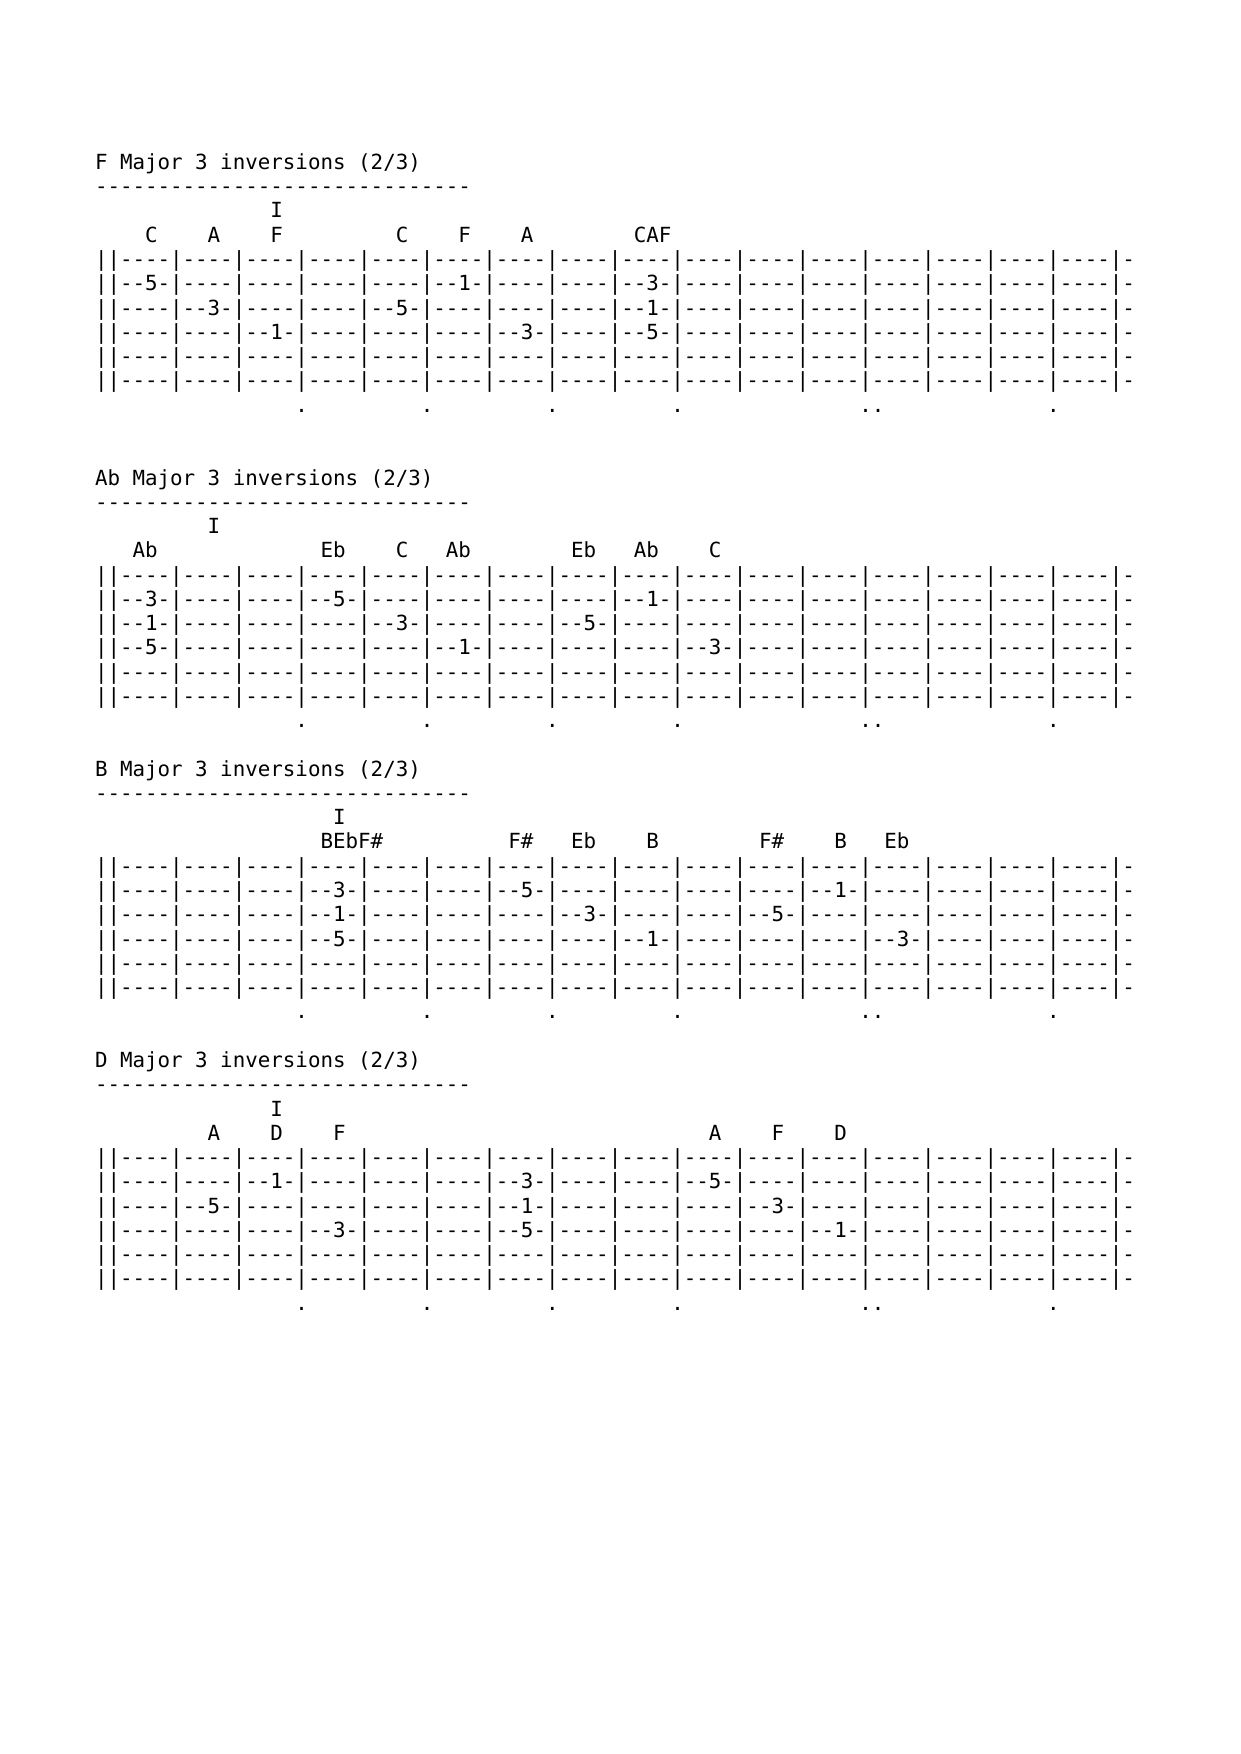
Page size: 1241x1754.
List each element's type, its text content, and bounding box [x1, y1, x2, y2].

text ||--5-|----|----|----|----|--1-|----|----|--3-|----|----|----|----|----|----|----|- [95, 271, 1146, 296]
text . . . . .. . [95, 708, 1146, 732]
text ||--1-|----|----|----|--3-|----|----|--5-|----|----|----|----|----|----|----|----|- [95, 611, 1146, 635]
text ||----|----|----|----|----|----|----|----|----|----|----|----|----|----|----|----|- [95, 1145, 1146, 1169]
text ||----|--5-|----|----|----|----|--1-|----|----|----|--3-|----|----|----|----|----|- [95, 1194, 1146, 1218]
text ||----|----|--1-|----|----|----|--3-|----|----|--5-|----|----|----|----|----|----|- [95, 1169, 1146, 1194]
text I [95, 805, 1146, 829]
text ||----|----|----|----|----|----|----|----|----|----|----|----|----|----|----|----|- [95, 660, 1146, 684]
text ------------------------------ [95, 1072, 1146, 1097]
text ||----|----|----|----|----|----|----|----|----|----|----|----|----|----|----|----|- [95, 1266, 1146, 1291]
text ||----|----|--1-|----|----|----|--3-|----|--5-|----|----|----|----|----|----|----|- [95, 320, 1146, 344]
text F Major 3 inversions (2/3) [95, 150, 1146, 174]
text . . . . .. . [95, 1291, 1146, 1315]
text ------------------------------ [95, 174, 1146, 198]
text ||----|----|----|----|----|----|----|----|----|----|----|----|----|----|----|----|- [95, 247, 1146, 271]
text ||----|----|----|----|----|----|----|----|----|----|----|----|----|----|----|----|- [95, 854, 1146, 878]
text A D F A F D [95, 1121, 1146, 1145]
text ||----|----|----|----|----|----|----|----|----|----|----|----|----|----|----|----|- [95, 1242, 1146, 1266]
text ||----|----|----|----|----|----|----|----|----|----|----|----|----|----|----|----|- [95, 344, 1146, 368]
text ||----|----|----|----|----|----|----|----|----|----|----|----|----|----|----|----|- [95, 975, 1146, 999]
text ||--3-|----|----|--5-|----|----|----|----|--1-|----|----|----|----|----|----|----|- [95, 587, 1146, 611]
text ||----|--3-|----|----|--5-|----|----|----|--1-|----|----|----|----|----|----|----|- [95, 296, 1146, 320]
text I [95, 1097, 1146, 1121]
text Ab Major 3 inversions (2/3) [95, 466, 1146, 490]
text . . . . .. . [95, 393, 1146, 417]
text I [95, 198, 1146, 223]
text I [95, 514, 1146, 538]
text ||----|----|----|----|----|----|----|----|----|----|----|----|----|----|----|----|- [95, 951, 1146, 975]
text . . . . .. . [95, 999, 1146, 1024]
text ------------------------------ [95, 781, 1146, 805]
text C A F C F A CAF [95, 223, 1146, 247]
text ||----|----|----|--3-|----|----|--5-|----|----|----|----|--1-|----|----|----|----|- [95, 878, 1146, 902]
text ------------------------------ [95, 490, 1146, 514]
text B Major 3 inversions (2/3) [95, 757, 1146, 781]
text ||----|----|----|--3-|----|----|--5-|----|----|----|----|--1-|----|----|----|----|- [95, 1218, 1146, 1242]
text ||--5-|----|----|----|----|--1-|----|----|----|--3-|----|----|----|----|----|----|- [95, 635, 1146, 660]
text D Major 3 inversions (2/3) [95, 1048, 1146, 1072]
text BEbF# F# Eb B F# B Eb [95, 829, 1146, 854]
text ||----|----|----|----|----|----|----|----|----|----|----|----|----|----|----|----|- [95, 563, 1146, 587]
text ||----|----|----|----|----|----|----|----|----|----|----|----|----|----|----|----|- [95, 368, 1146, 393]
text ||----|----|----|----|----|----|----|----|----|----|----|----|----|----|----|----|- [95, 684, 1146, 708]
text Ab Eb C Ab Eb Ab C [95, 538, 1146, 563]
text ||----|----|----|--5-|----|----|----|----|--1-|----|----|----|--3-|----|----|----|- [95, 927, 1146, 951]
text ||----|----|----|--1-|----|----|----|--3-|----|----|--5-|----|----|----|----|----|- [95, 902, 1146, 927]
